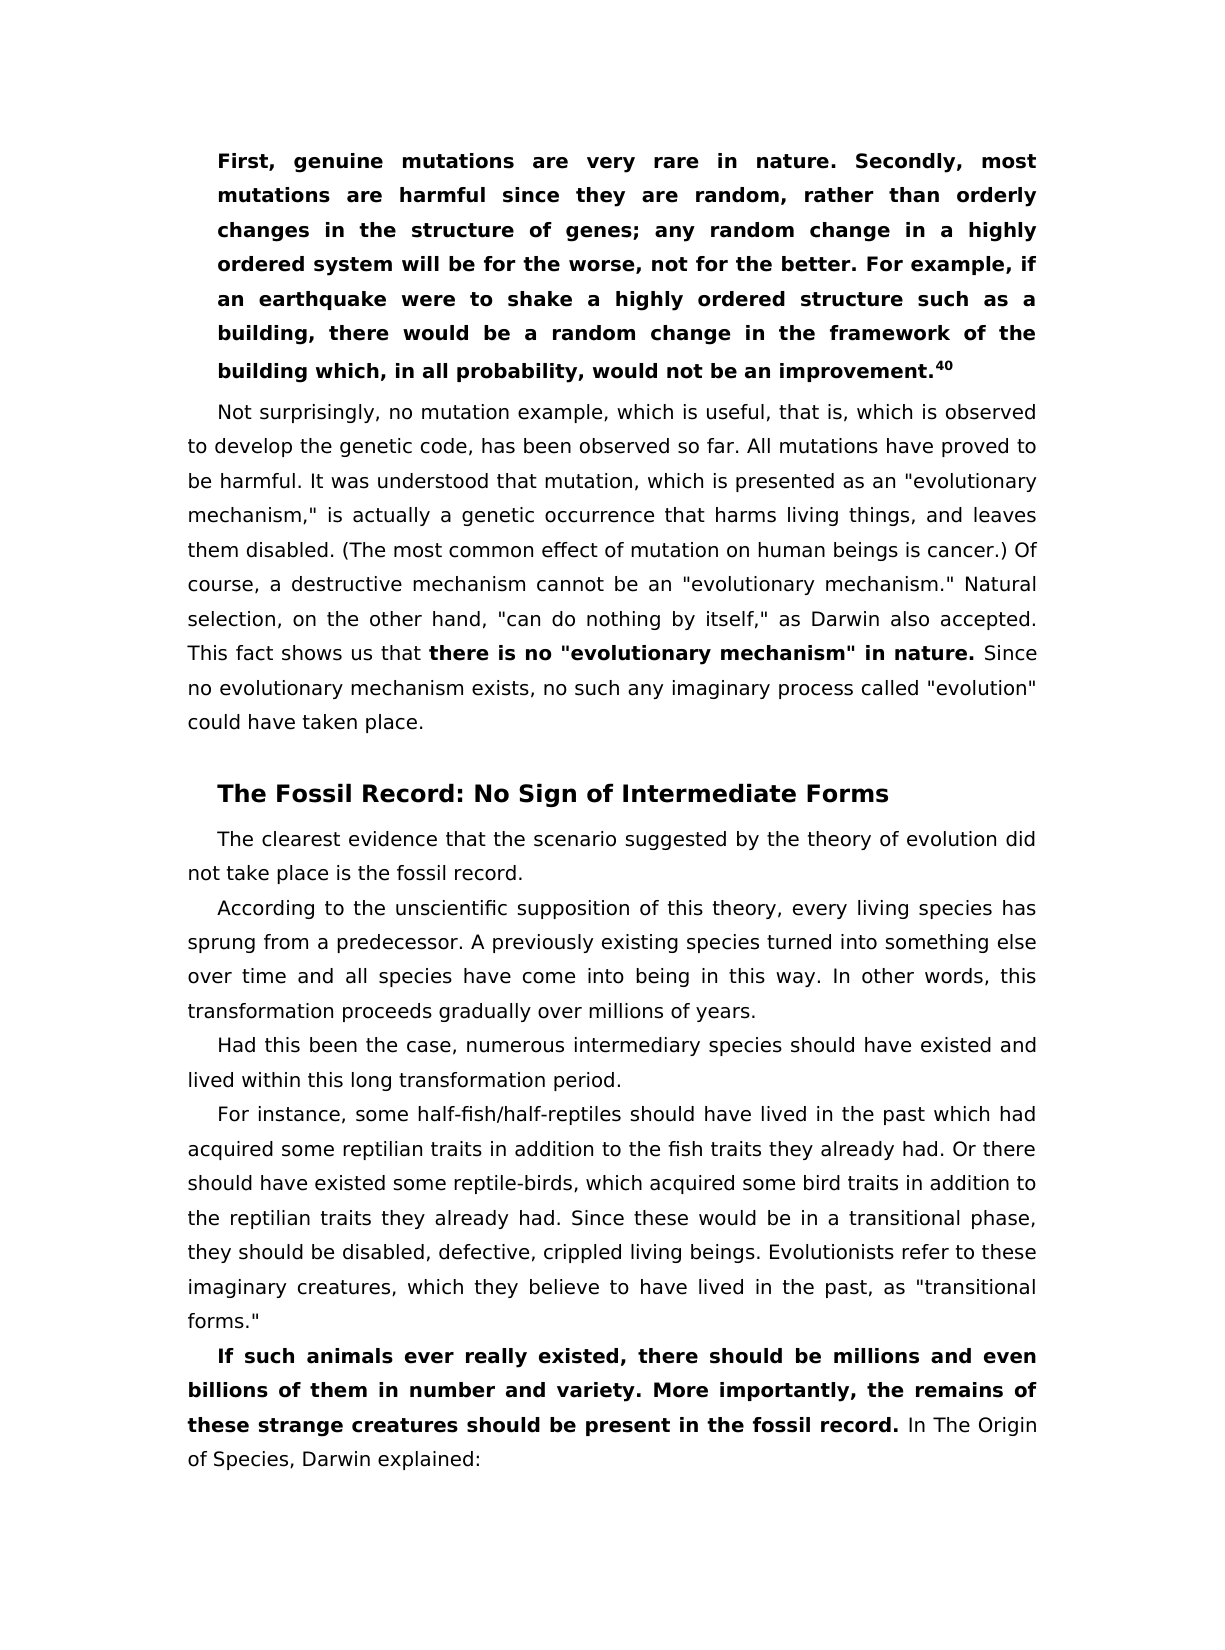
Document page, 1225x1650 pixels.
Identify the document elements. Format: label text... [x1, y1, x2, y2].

text If such animals ever really existed, there should be millions and even billions of them in number and variety. More importantly, the remains of these strange creatures should be present in the fossil record. In The Origin of Species, Darwin explained: [187, 1345, 1037, 1471]
text Not surprisingly, no mutation example, which is useful, that is, which is observed to develop the genetic code, has been observed so far. All mutations have proved to be harmful. It was understood that mutation, which is presented as an "evolutionary mechanism," is actually a genetic occurrence that harms living things, and leaves them disabled. (The most common effect of mutation on human beings is cancer.) Of course, a destructive mechanism cannot be an "evolutionary mechanism." Natural selection, on the other hand, "can do nothing by itself," as Darwin also accepted. This fact shows us that there is no "evolutionary mechanism" in nature. Since no evolutionary mechanism exists, no such any imaginary process called "evolution" could have taken place. [187, 401, 1037, 734]
text The clearest evidence that the scenario suggested by the theory of evolution did not take place is the fossil record. [187, 828, 1037, 885]
text The Fossil Record: No Sign of Intermediate Forms [217, 780, 1037, 808]
text For instance, some half-fish/half-reptiles should have lived in the past which had acquired some reptilian traits in addition to the fish traits they already had. Or there should have existed some reptile-birds, which acquired some bird traits in addition to the reptilian traits they already had. Since these would be in a transitional phase, they should be disabled, defective, crippled living beings. Evolutionists refer to these imaginary creatures, which they believe to have lived in the past, as "transitional forms." [187, 1103, 1037, 1333]
text First, genuine mutations are very rare in nature. Secondly, most mutations are harmful since they are random, rather than orderly changes in the structure of genes; any random change in a highly ordered system will be for the worse, not for the better. For example, if an earthquake were to shake a highly ordered structure such as a building, there would be a random change in the framework of the building which, in all probability, would not be an improvement.40 [217, 150, 1037, 384]
text Had this been the case, numerous intermediary species should have existed and lived within this long transformation period. [187, 1034, 1037, 1092]
text According to the unscientific supposition of this theory, every living species has sprung from a predecessor. A previously existing species turned into something else over time and all species have come into being in this way. In other words, this transformation proceeds gradually over millions of years. [187, 897, 1037, 1023]
